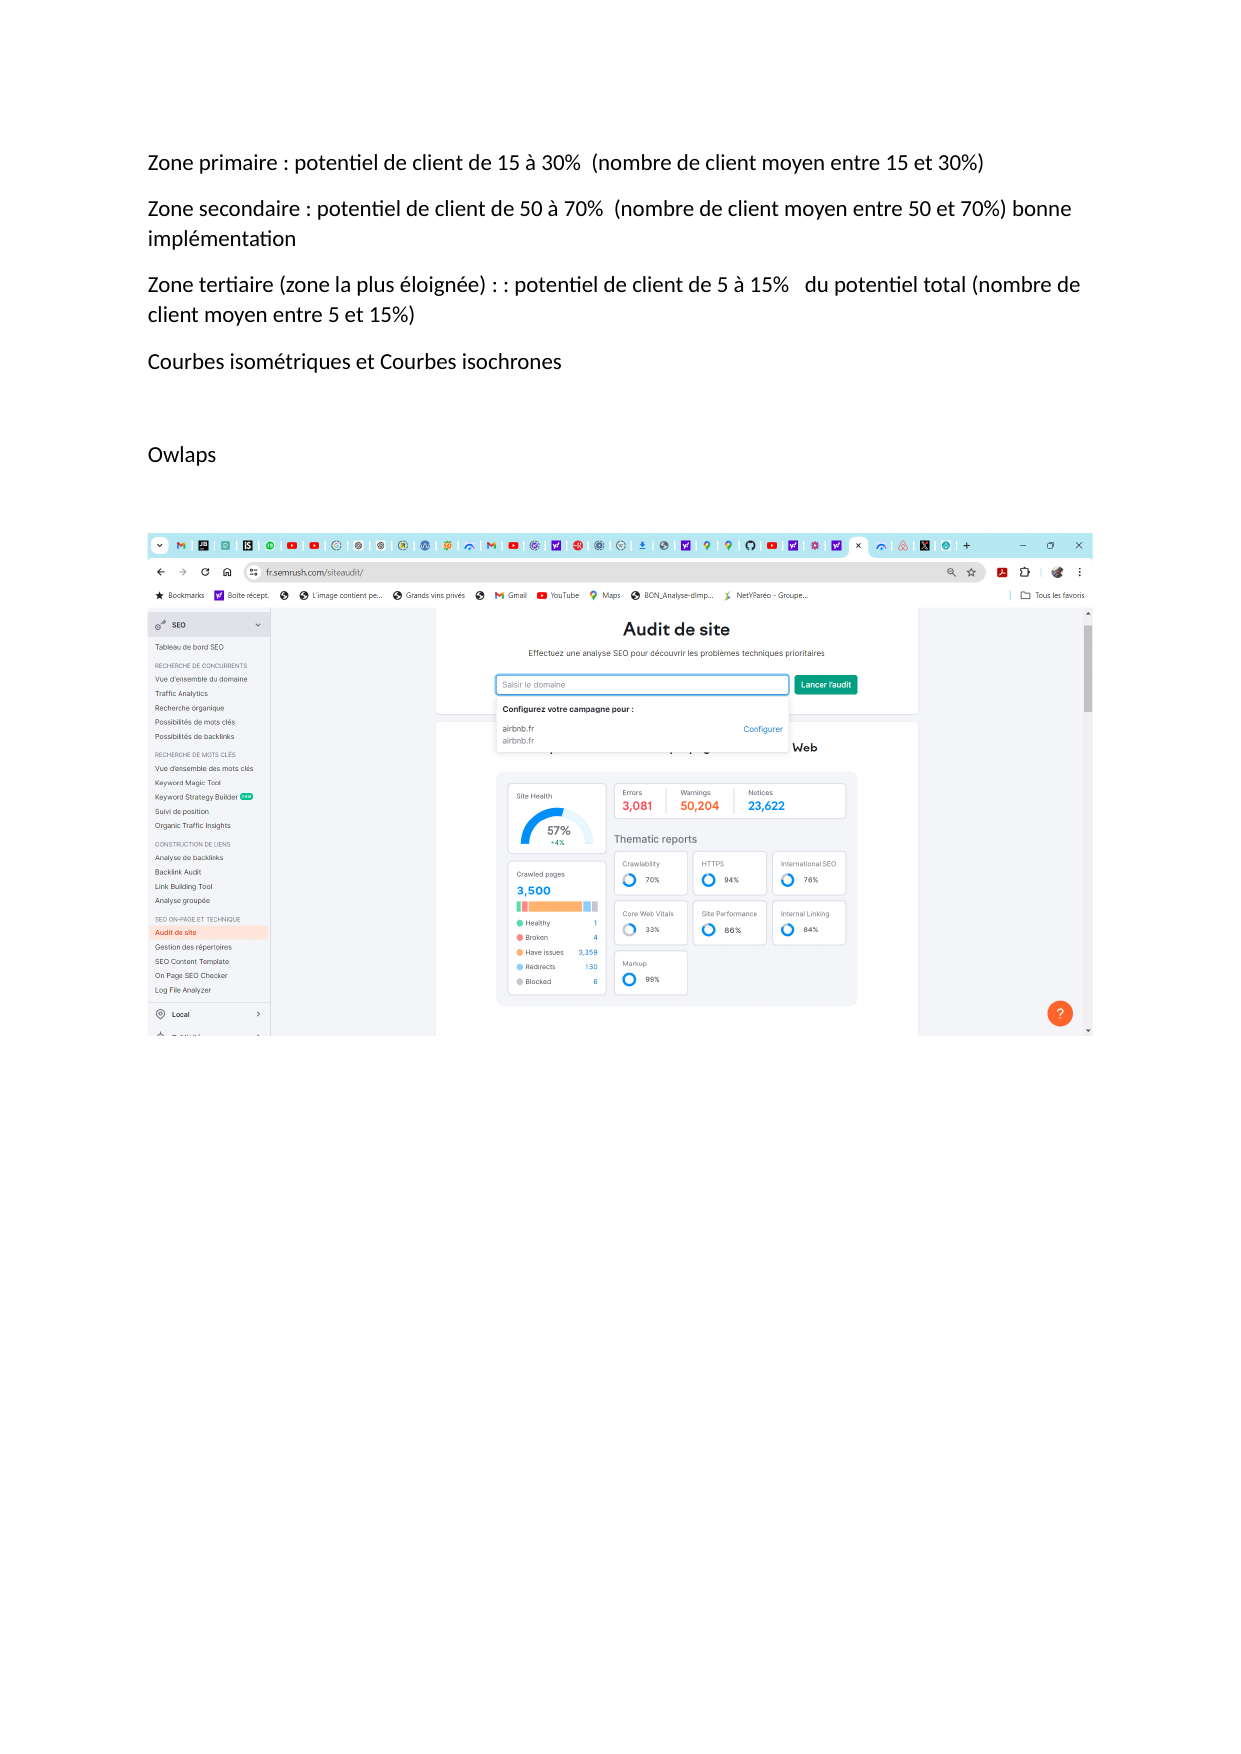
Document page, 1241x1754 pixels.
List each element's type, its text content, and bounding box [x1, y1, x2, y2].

text Owlaps [148, 440, 1093, 468]
text Zone tertiaire (zone la plus éloignée) : : potentiel de client de 5 à 15% du potentiel total (nombre de client moyen entre 5 et 15%) [148, 271, 1093, 328]
text Zone primaire : potentiel de client de 15 à 30% (nombre de client moyen entre 15 et 30%) [148, 148, 1093, 176]
text Courbes isométriques et Courbes isochrones [148, 347, 1093, 375]
text Zone secondaire : potentiel de client de 50 à 70% (nombre de client moyen entre 50 et 70%) bonne implémentation [148, 194, 1093, 252]
